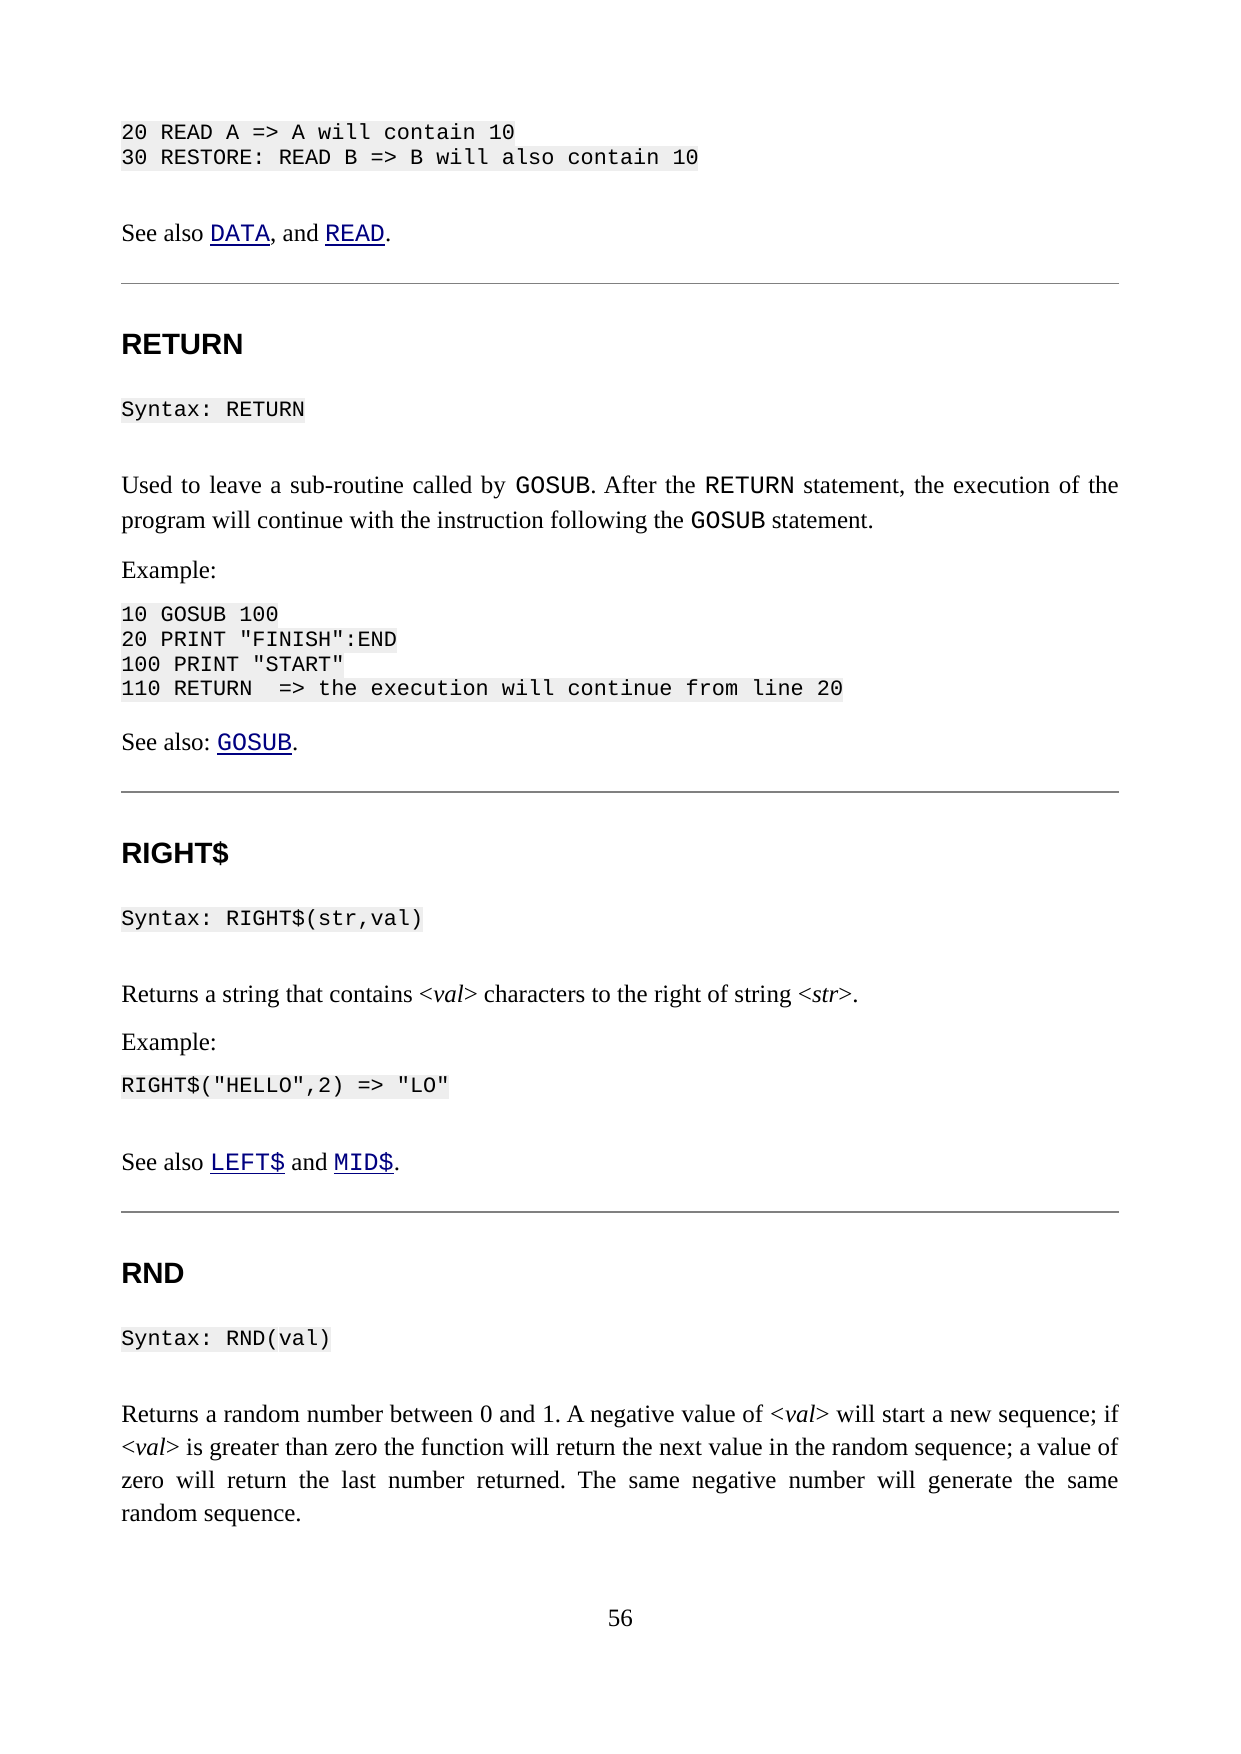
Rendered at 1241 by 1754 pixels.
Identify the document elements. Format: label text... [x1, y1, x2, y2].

text Syntax: RND(val) [331, 1327, 1119, 1352]
text Used to leave a sub-routine called by GOSUB. After the RETURN statement, the execution of the program will continue with the instruction following the GOSUB statement. [121, 471, 1119, 536]
text 100 PRINT "START" [344, 653, 1119, 678]
text Example: [121, 556, 1119, 584]
text 20 READ A => A will contain 10 [515, 121, 1119, 146]
text Example: [121, 1027, 1119, 1056]
text Returns a string that contains <val> characters to the right of string <str>. [121, 979, 1119, 1008]
text 20 PRINT "FINISH":END [397, 628, 1119, 653]
text Syntax: RND(val) [278, 1327, 318, 1352]
text Syntax: RIGHT$(str,val) [370, 907, 410, 932]
subtitle RND [121, 1256, 1119, 1290]
text 10 GOSUB 100 [278, 603, 1119, 628]
text Returns a random number between 0 and 1. A negative value of <val> will start a new sequence; if <val> is greater than zero the function will return the next value in the random sequence; a value of zero will return the last number returned. The same negative number will generate the same random sequence. [121, 1399, 1119, 1527]
text 30 RESTORE: READ B => B will also contain 10 [698, 146, 1119, 171]
subtitle RIGHT$ [121, 836, 1119, 870]
text 110 RETURN => the execution will continue from line 20 [843, 678, 1119, 702]
text See also LEFT$ and MID$. [121, 1147, 1119, 1178]
subtitle RETURN [121, 327, 1119, 361]
text See also DATA, and READ. [121, 218, 1119, 249]
text RIGHT$("HELLO",2) => "LO" [449, 1075, 1119, 1099]
text Syntax: RETURN [305, 398, 1119, 423]
text See also: GOSUB. [121, 727, 1119, 758]
text Syntax: RIGHT$(str,val) [423, 907, 1119, 932]
text Syntax: RIGHT$(str,val) [318, 907, 357, 932]
